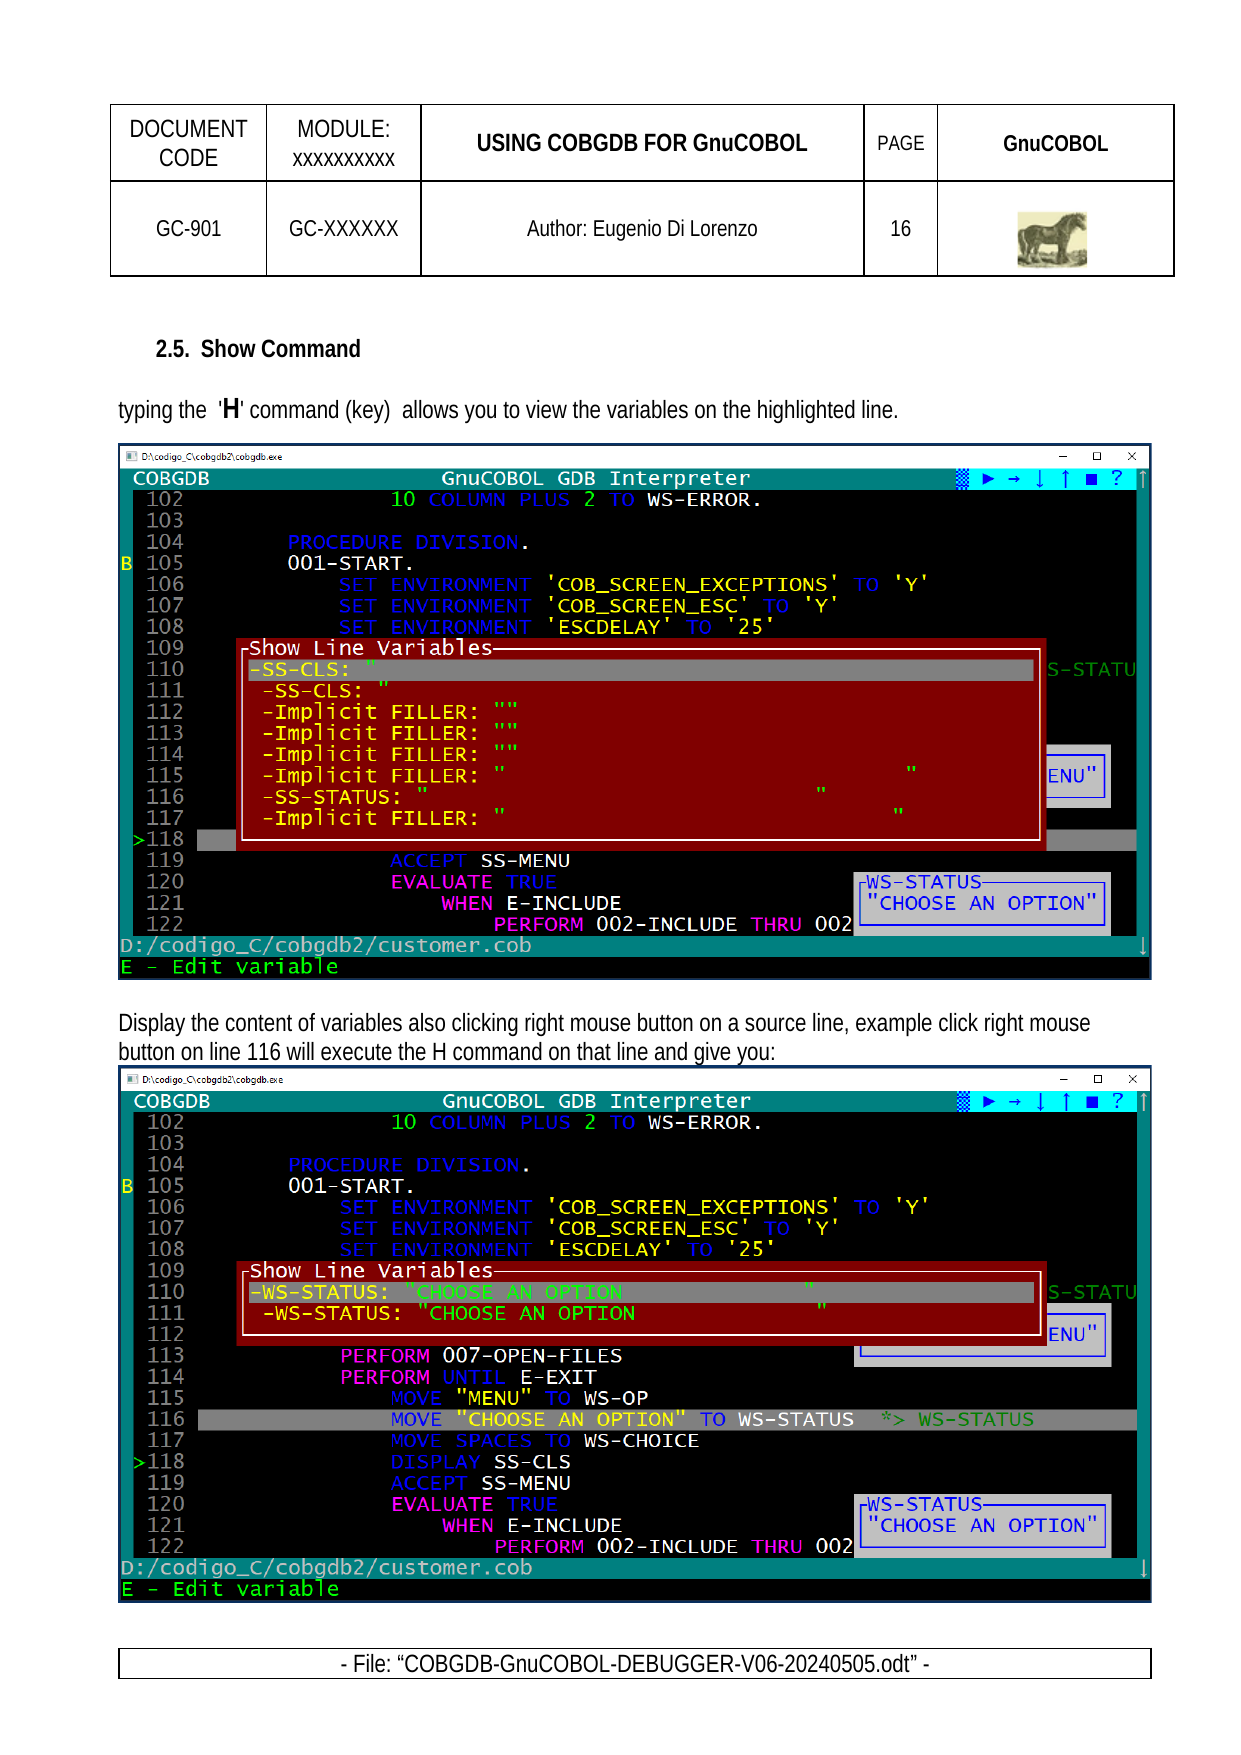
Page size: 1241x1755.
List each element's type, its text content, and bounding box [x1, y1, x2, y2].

text typing the 'H' command (key) allows you to view the variables on the highlighted line. [118, 391, 1152, 424]
subtitle Show Command [156, 334, 1152, 362]
text Display the content of variables also clicking right mouse button on a source line, example click right mouse button on line 116 will execute the H command on that line and give you: [118, 1008, 1152, 1065]
